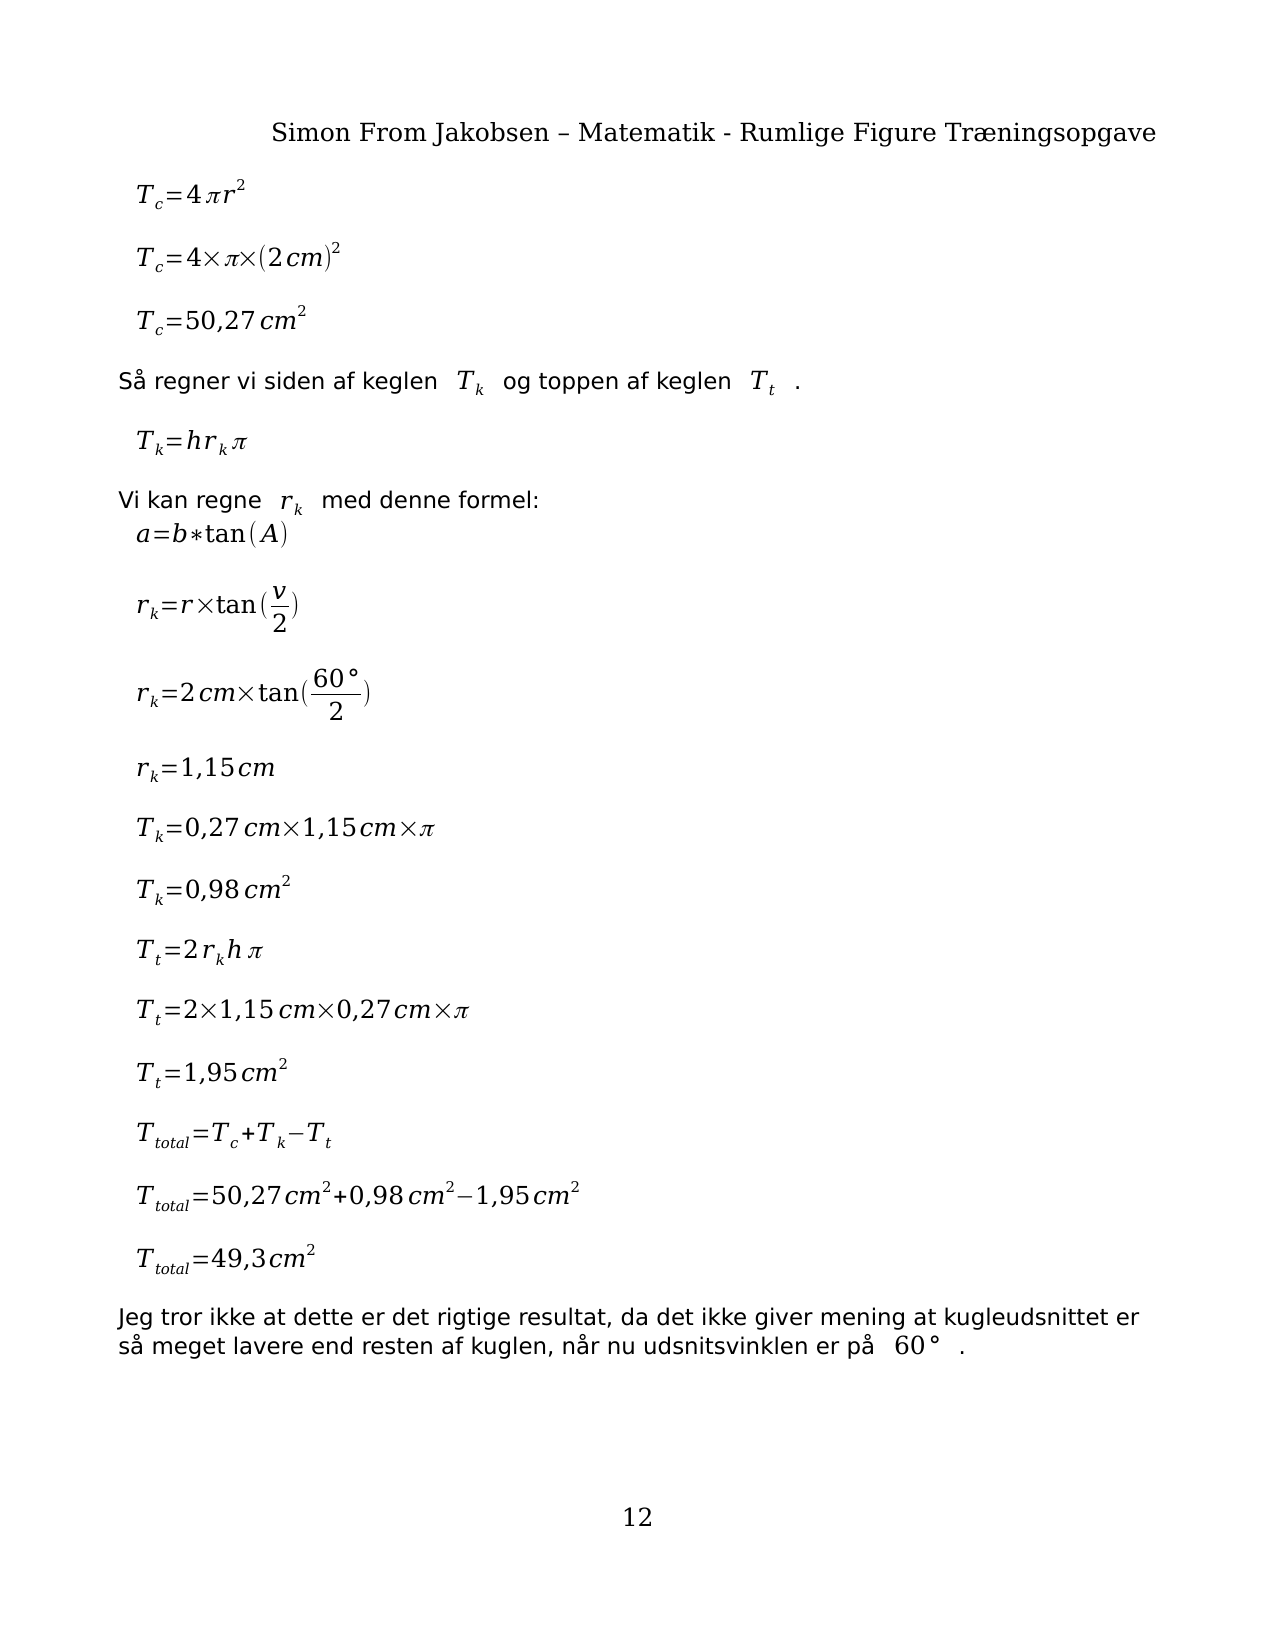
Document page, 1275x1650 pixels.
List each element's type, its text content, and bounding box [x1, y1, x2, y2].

list Så regner vi siden af keglenog toppen af keglen. [118, 366, 1157, 399]
list Vi kan regnemed denne formel: [118, 486, 1157, 519]
list Jeg tror ikke at dette er det rigtige resultat, da det ikke giver mening at kugleudsnittet er så meget lavere end resten af kuglen, når nu udsnitsvinklen er på. [118, 1304, 1157, 1360]
